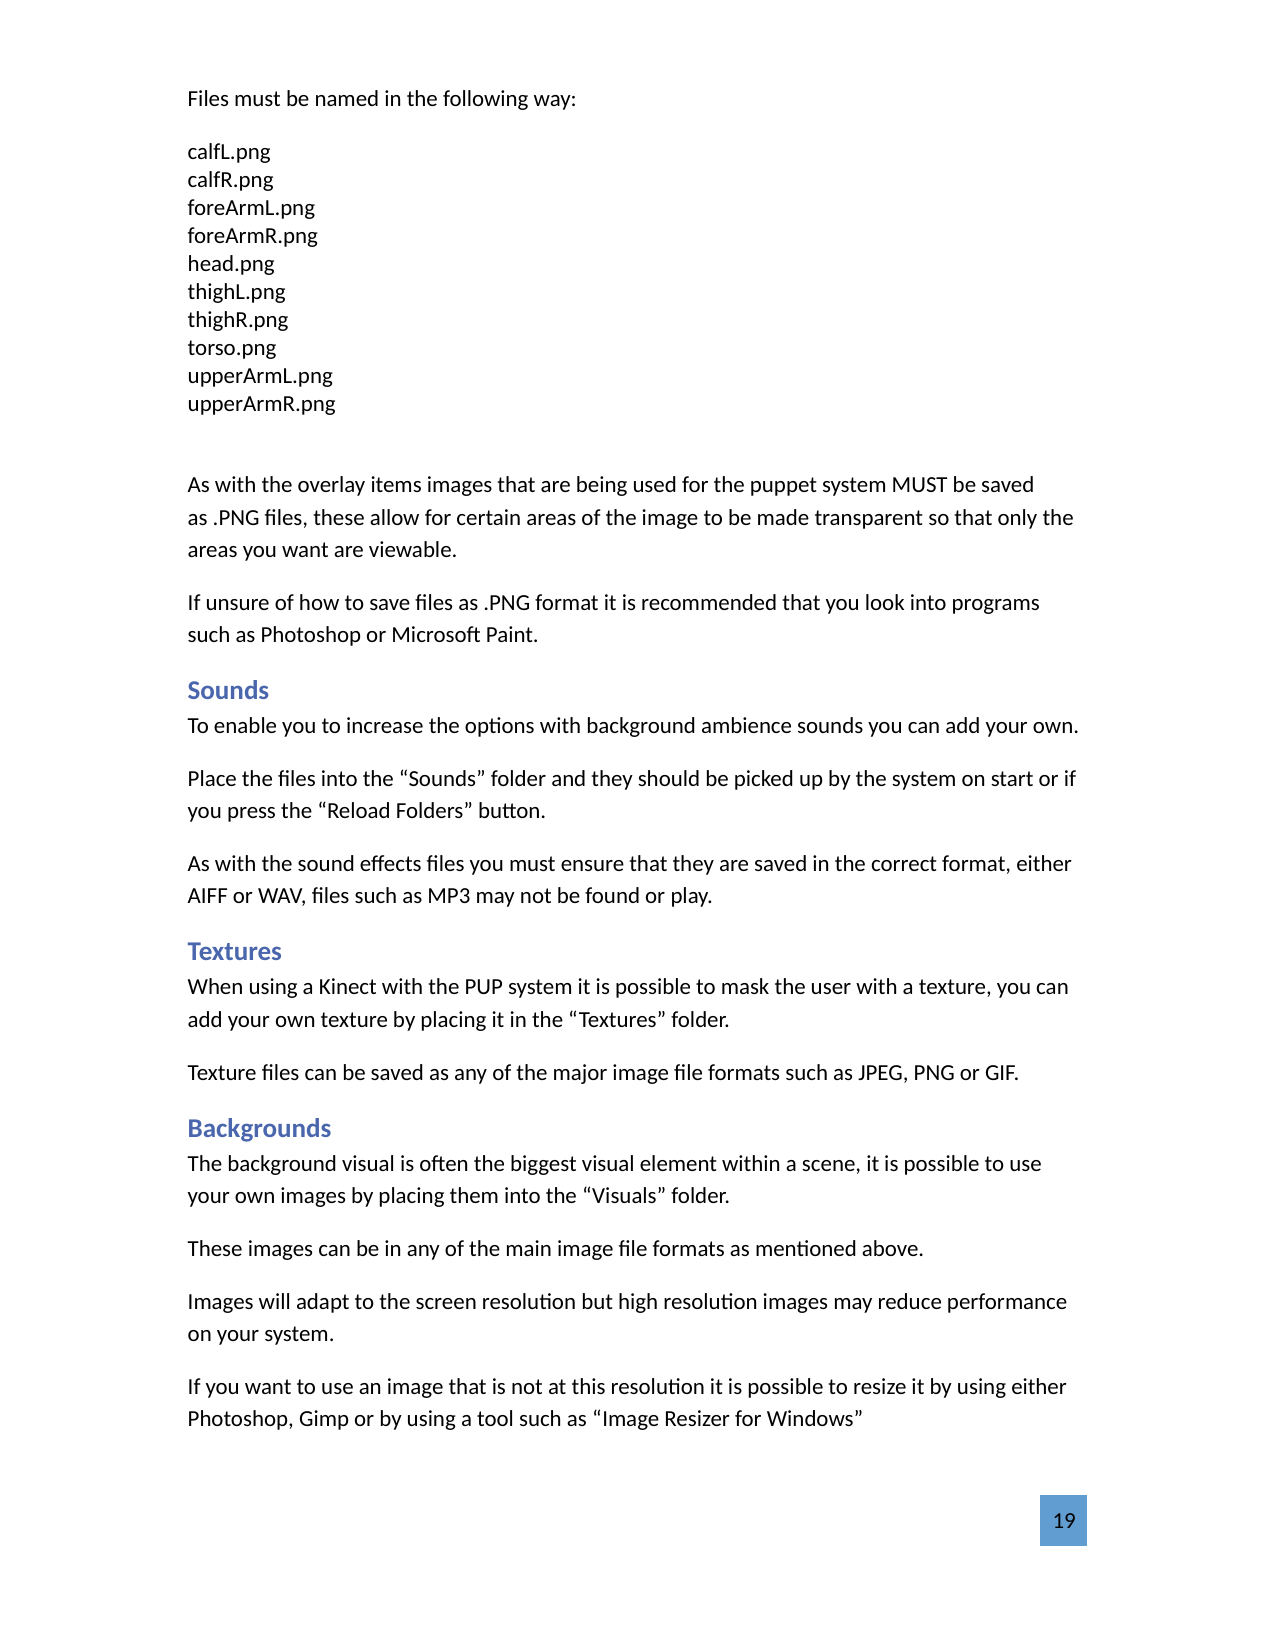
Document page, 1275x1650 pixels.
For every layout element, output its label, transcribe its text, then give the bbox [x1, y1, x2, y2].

text foreArmL.png [187, 193, 1087, 221]
text The background visual is often the biggest visual element within a scene, it is possible to use your own images by placing them into the “Visuals” folder. [187, 1149, 1087, 1209]
text Place the files into the “Sounds” folder and they should be picked up by the system on start or if you press the “Reload Folders” button. [187, 764, 1087, 824]
text thighL.png [187, 277, 1087, 306]
text If you want to use an image that is not at this resolution it is possible to resize it by using either Photoshop, Gimp or by using a tool such as “Image Resizer for Windows” [187, 1372, 1087, 1432]
text upperArmR.png [187, 389, 1087, 418]
subtitle Backgrounds [187, 1111, 1087, 1144]
text Files must be named in the following way: [187, 84, 1087, 112]
text upperArmL.png [187, 362, 1087, 389]
text If unsure of how to save files as .PNG format it is recommended that you look into programs such as Photoshop or Microsoft Paint. [187, 588, 1087, 648]
text To enable you to increase the options with background ambience sounds you can add your own. [187, 711, 1087, 739]
text These images can be in any of the main image file formats as mentioned above. [187, 1234, 1087, 1262]
text torso.png [187, 333, 1087, 362]
text When using a Kinect with the PUP system it is possible to mask the user with a texture, you can add your own texture by placing it in the “Textures” folder. [187, 972, 1087, 1033]
text foreArmR.png [187, 221, 1087, 249]
text thighR.png [187, 306, 1087, 333]
text Texture files can be saved as any of the major image file formats such as JPEG, PNG or GIF. [187, 1058, 1087, 1086]
text calfR.png [187, 165, 1087, 193]
text Images will adapt to the screen resolution but high resolution images may reduce performance on your system. [187, 1287, 1087, 1347]
text As with the sound effects files you must ensure that they are saved in the correct format, either AIFF or WAV, files such as MP3 may not be found or play. [187, 849, 1087, 909]
text calfL.png [187, 137, 1087, 165]
text As with the overlay items images that are being used for the puppet system MUST be saved as .PNG files, these allow for certain areas of the image to be made transparent so that only the areas you want are viewable. [187, 471, 1087, 563]
text head.png [187, 249, 1087, 277]
subtitle Textures [187, 934, 1087, 968]
subtitle Sounds [187, 673, 1087, 706]
